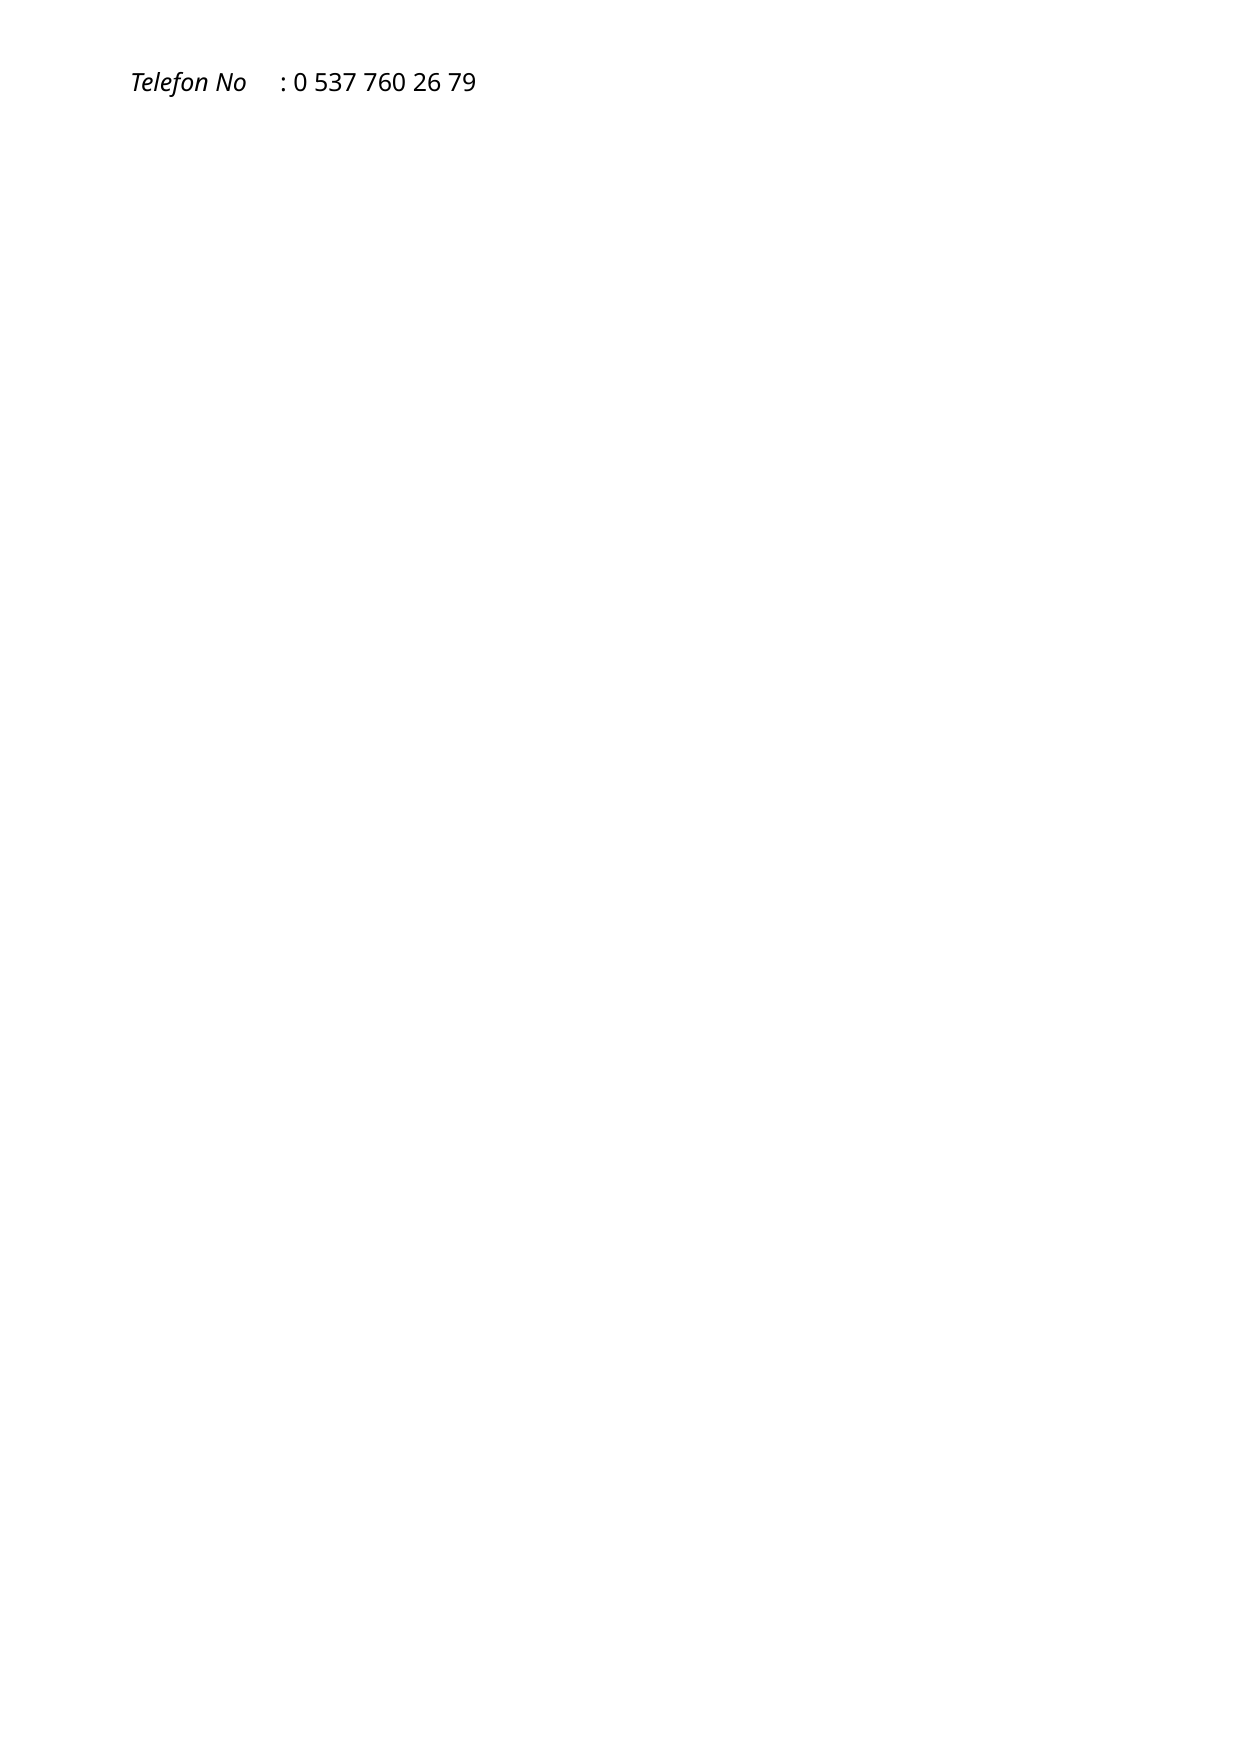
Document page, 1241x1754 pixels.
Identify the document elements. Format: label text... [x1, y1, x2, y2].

text Telefon No : 0 537 760 26 79 [130, 65, 1175, 99]
